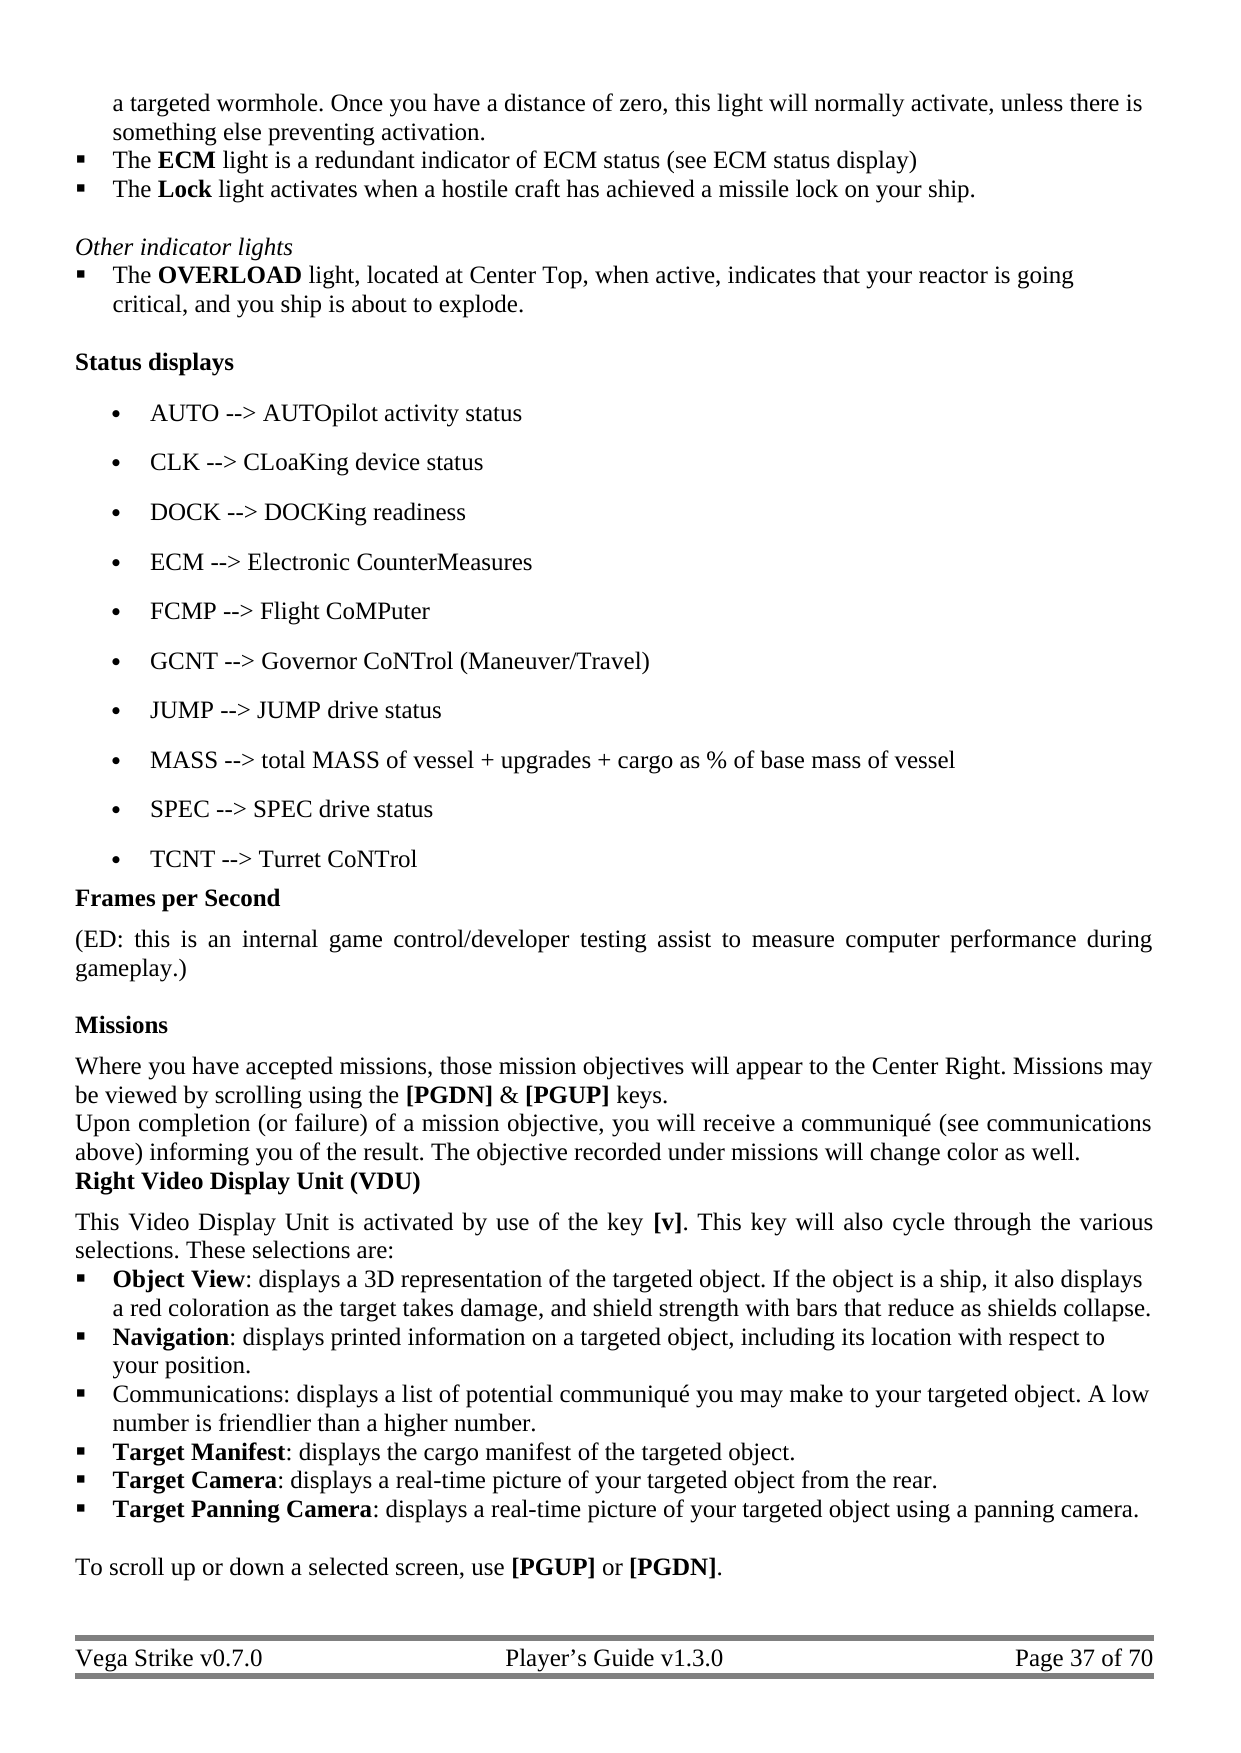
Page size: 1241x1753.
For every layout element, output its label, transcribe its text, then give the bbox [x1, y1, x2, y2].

list TCNT --> Turret CoNTrol [112, 844, 1154, 873]
list SPEC --> SPEC drive status [112, 794, 1154, 823]
text Missions [75, 1010, 1154, 1039]
list Navigation: displays printed information on a targeted object, including its location with respect to your position. [75, 1322, 1154, 1379]
list a targeted wormhole. Once you have a distance of zero, this light will normally activate, unless there is something else preventing activation. [75, 88, 1154, 146]
list CLK --> CLoaKing device status [112, 447, 1154, 476]
list Object View: displays a 3D representation of the targeted object. If the object is a ship, it also displays a red coloration as the target takes damage, and shield strength with bars that reduce as shields collapse. [75, 1264, 1154, 1322]
text This Video Display Unit is activated by use of the key [v]. This key will also cycle through the various selections. These selections are: [75, 1207, 1154, 1264]
text To scroll up or down a selected screen, use [PGUP] or [PGDN]. [75, 1552, 1154, 1581]
list Target Camera: displays a real-time picture of your targeted object from the rear. [75, 1466, 1154, 1494]
text Frames per Second [75, 883, 1154, 912]
list The Lock light activates when a hostile craft has achieved a missile lock on your ship. [75, 174, 1154, 203]
list FCMP --> Flight CoMPuter [112, 596, 1154, 625]
text Upon completion (or failure) of a mission objective, you will receive a communiqué (see communications above) informing you of the result. The objective recorded under missions will change color as well. [75, 1108, 1154, 1166]
list JUMP --> JUMP drive status [112, 695, 1154, 724]
list MASS --> total MASS of vessel + upgrades + cargo as % of base mass of vessel [112, 745, 1154, 774]
list Target Manifest: displays the cargo manifest of the targeted object. [75, 1437, 1154, 1466]
text Where you have accepted missions, those mission objectives will appear to the Center Right. Missions may be viewed by scrolling using the [PGDN] & [PGUP] keys. [75, 1051, 1154, 1108]
list GCNT --> Governor CoNTrol (Maneuver/Travel) [112, 646, 1154, 674]
text Right Video Display Unit (VDU) [75, 1166, 1154, 1195]
list ECM --> Electronic CounterMeasures [112, 547, 1154, 575]
text Other indicator lights [75, 232, 1154, 261]
list DOCK --> DOCKing readiness [112, 497, 1154, 526]
list Communications: displays a list of potential communiqué you may make to your targeted object. A low number is friendlier than a higher number. [75, 1379, 1154, 1437]
list The ECM light is a redundant indicator of ECM status (see ECM status display) [75, 146, 1154, 174]
list AUTO --> AUTOpilot activity status [112, 398, 1154, 427]
list Target Panning Camera: displays a real-time picture of your targeted object using a panning camera. [75, 1494, 1154, 1523]
list The OVERLOAD light, located at Center Top, when active, indicates that your reactor is going critical, and you ship is about to explode. [75, 261, 1154, 318]
text Status displays [75, 347, 1154, 376]
text (ED: this is an internal game control/developer testing assist to measure computer performance during gameplay.) [75, 924, 1154, 982]
